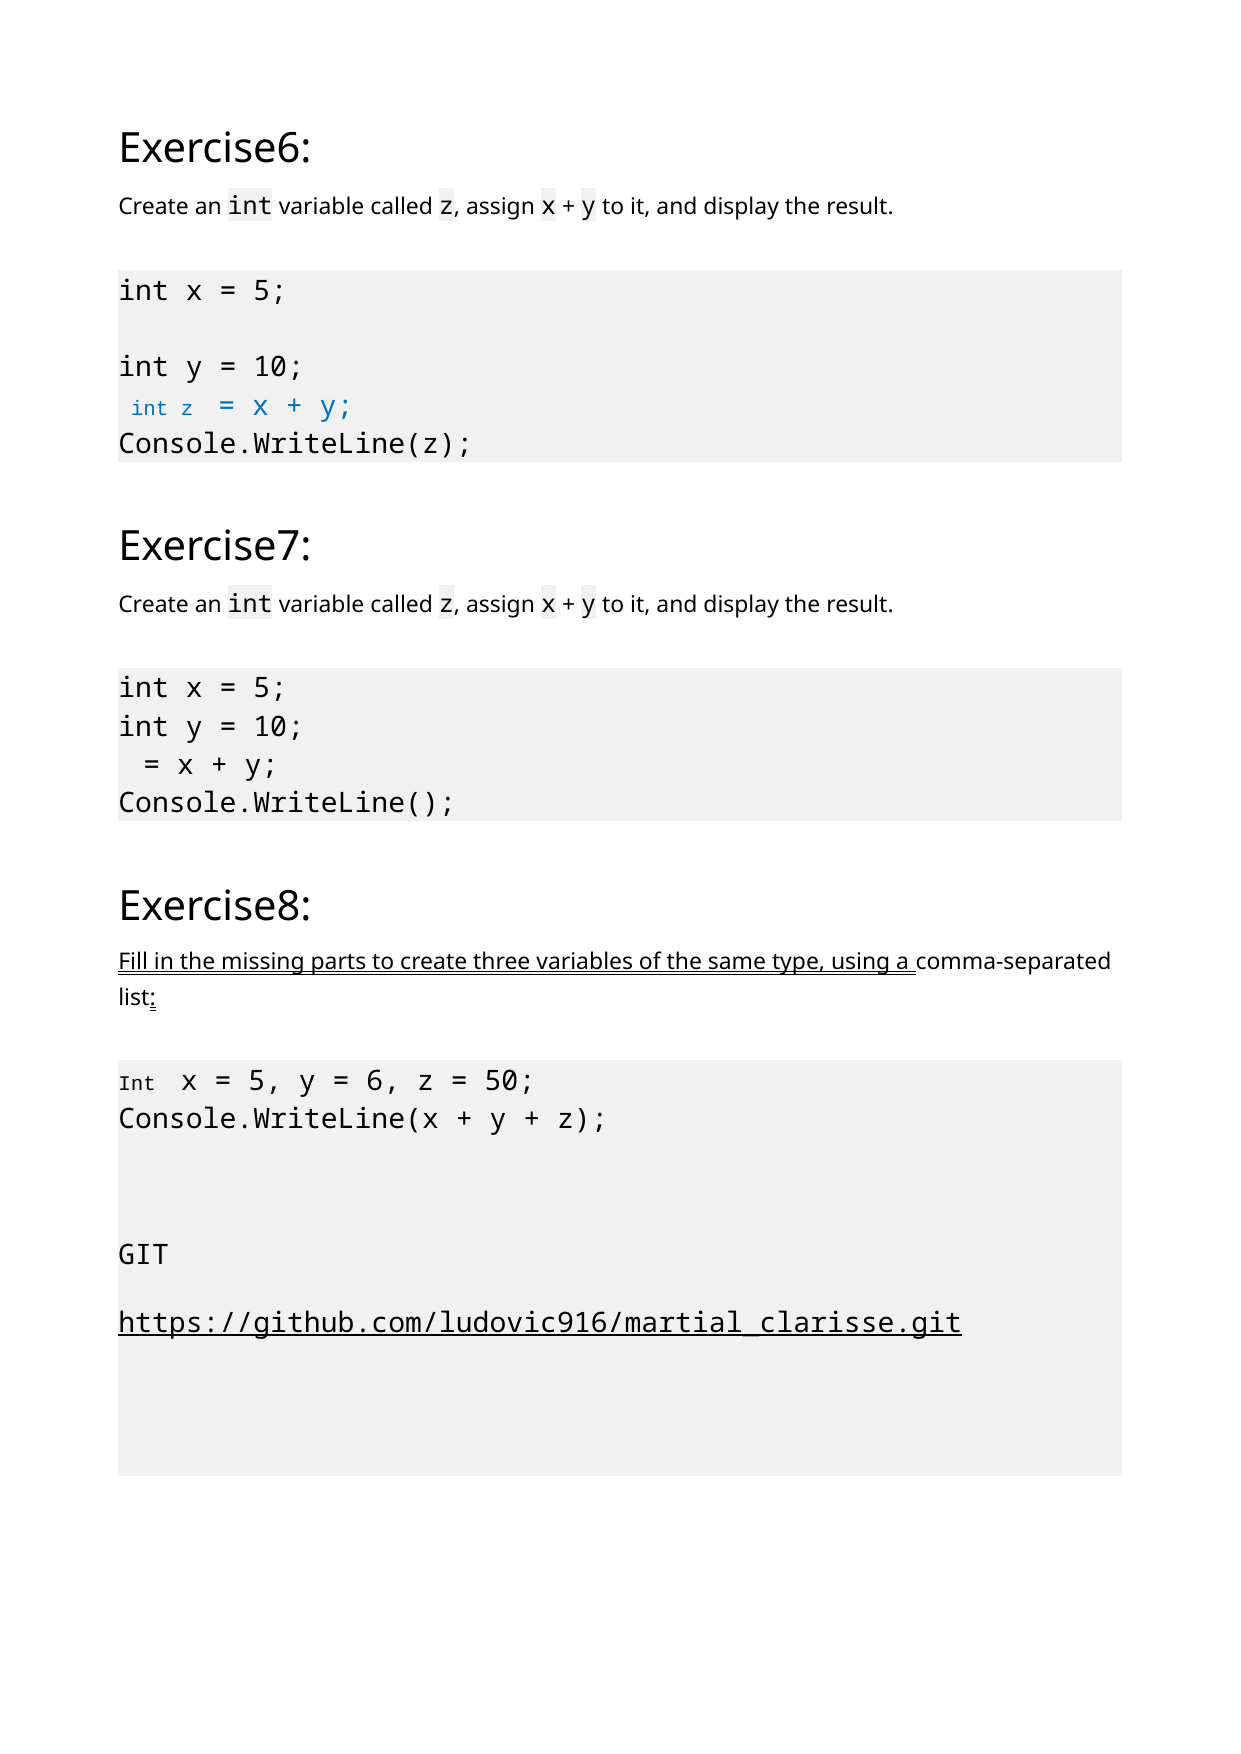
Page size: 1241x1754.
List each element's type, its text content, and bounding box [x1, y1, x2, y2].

subtitle Exercise7: [118, 516, 1122, 573]
text Console.WriteLine(); [118, 783, 1122, 821]
subtitle Exercise6: [118, 118, 1122, 175]
text = x + y; [118, 744, 1122, 783]
text Create an int variable called z, assign x + y to it, and display the result. [118, 187, 1122, 221]
text int y = 10; [118, 706, 1122, 744]
text GIT [118, 1234, 1122, 1272]
text int x = 5; [118, 668, 1122, 706]
text int y = 10; [118, 347, 1122, 385]
text Int x = 5, y = 6, z = 50; [118, 1060, 1122, 1098]
subtitle Exercise8: [118, 876, 1122, 932]
text Fill in the missing parts to create three variables of the same type, using a comma-separated list: [118, 945, 1122, 1012]
text Console.WriteLine(z); [118, 423, 1122, 462]
text https://github.com/ludovic916/martial_clarisse.git [118, 1302, 1122, 1340]
text Console.WriteLine(x + y + z); [118, 1098, 1122, 1137]
text Create an int variable called z, assign x + y to it, and display the result. [118, 585, 1122, 619]
text int z = x + y; [118, 385, 1122, 423]
text int x = 5; [118, 270, 1122, 308]
